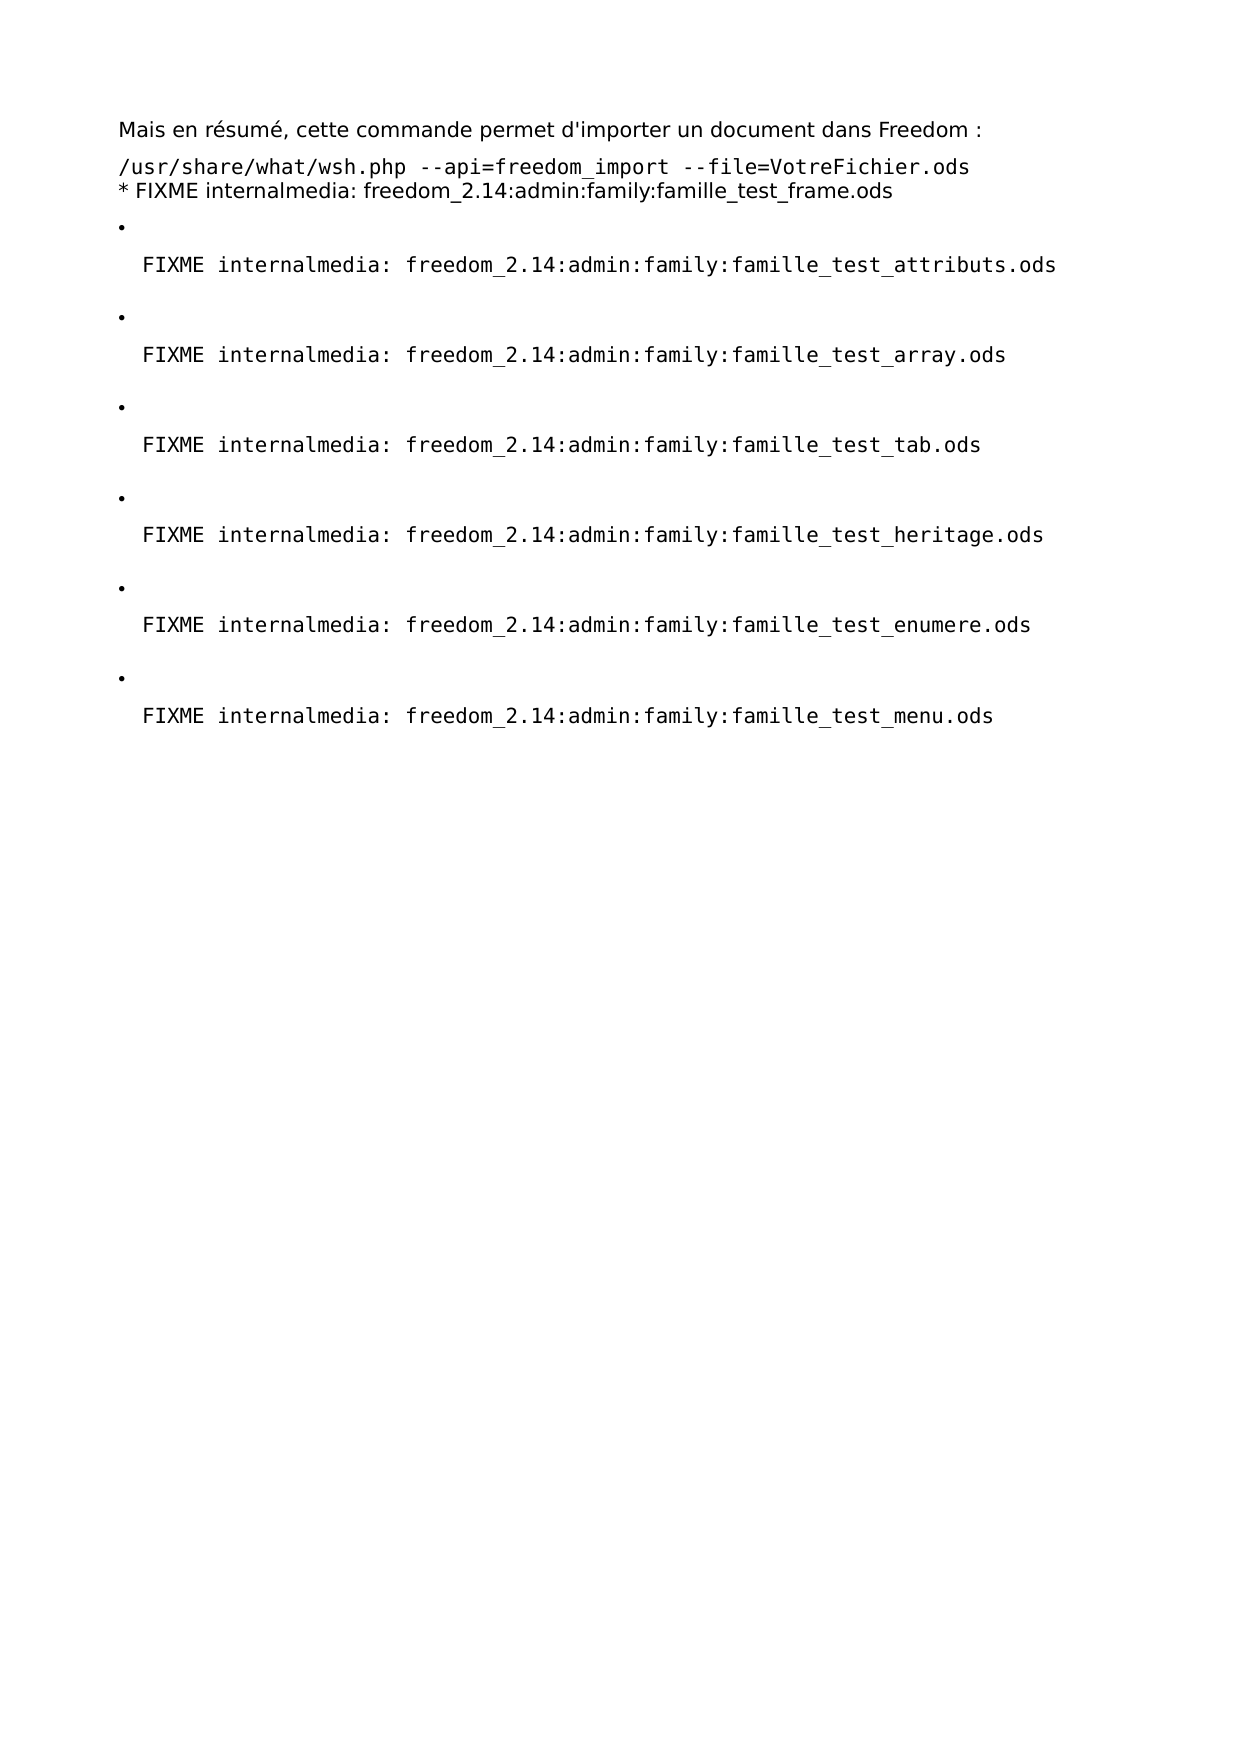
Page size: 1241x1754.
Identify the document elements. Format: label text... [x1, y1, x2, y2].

list FIXME internalmedia: freedom_2.14:admin:family:famille_test_attributs.ods [118, 253, 1122, 277]
text Mais en résumé, cette commande permet d'importer un document dans Freedom : [118, 118, 1122, 142]
list FIXME internalmedia: freedom_2.14:admin:family:famille_test_tab.ods [118, 433, 1122, 457]
list FIXME internalmedia: freedom_2.14:admin:family:famille_test_menu.ods [118, 704, 1122, 728]
list FIXME internalmedia: freedom_2.14:admin:family:famille_test_heritage.ods [118, 523, 1122, 548]
list FIXME internalmedia: freedom_2.14:admin:family:famille_test_array.ods [118, 343, 1122, 367]
text /usr/share/what/wsh.php --api=freedom_import --file=VotreFichier.ods [118, 155, 1122, 179]
text * FIXME internalmedia: freedom_2.14:admin:family:famille_test_frame.ods [118, 179, 1122, 203]
list FIXME internalmedia: freedom_2.14:admin:family:famille_test_enumere.ods [118, 613, 1122, 638]
